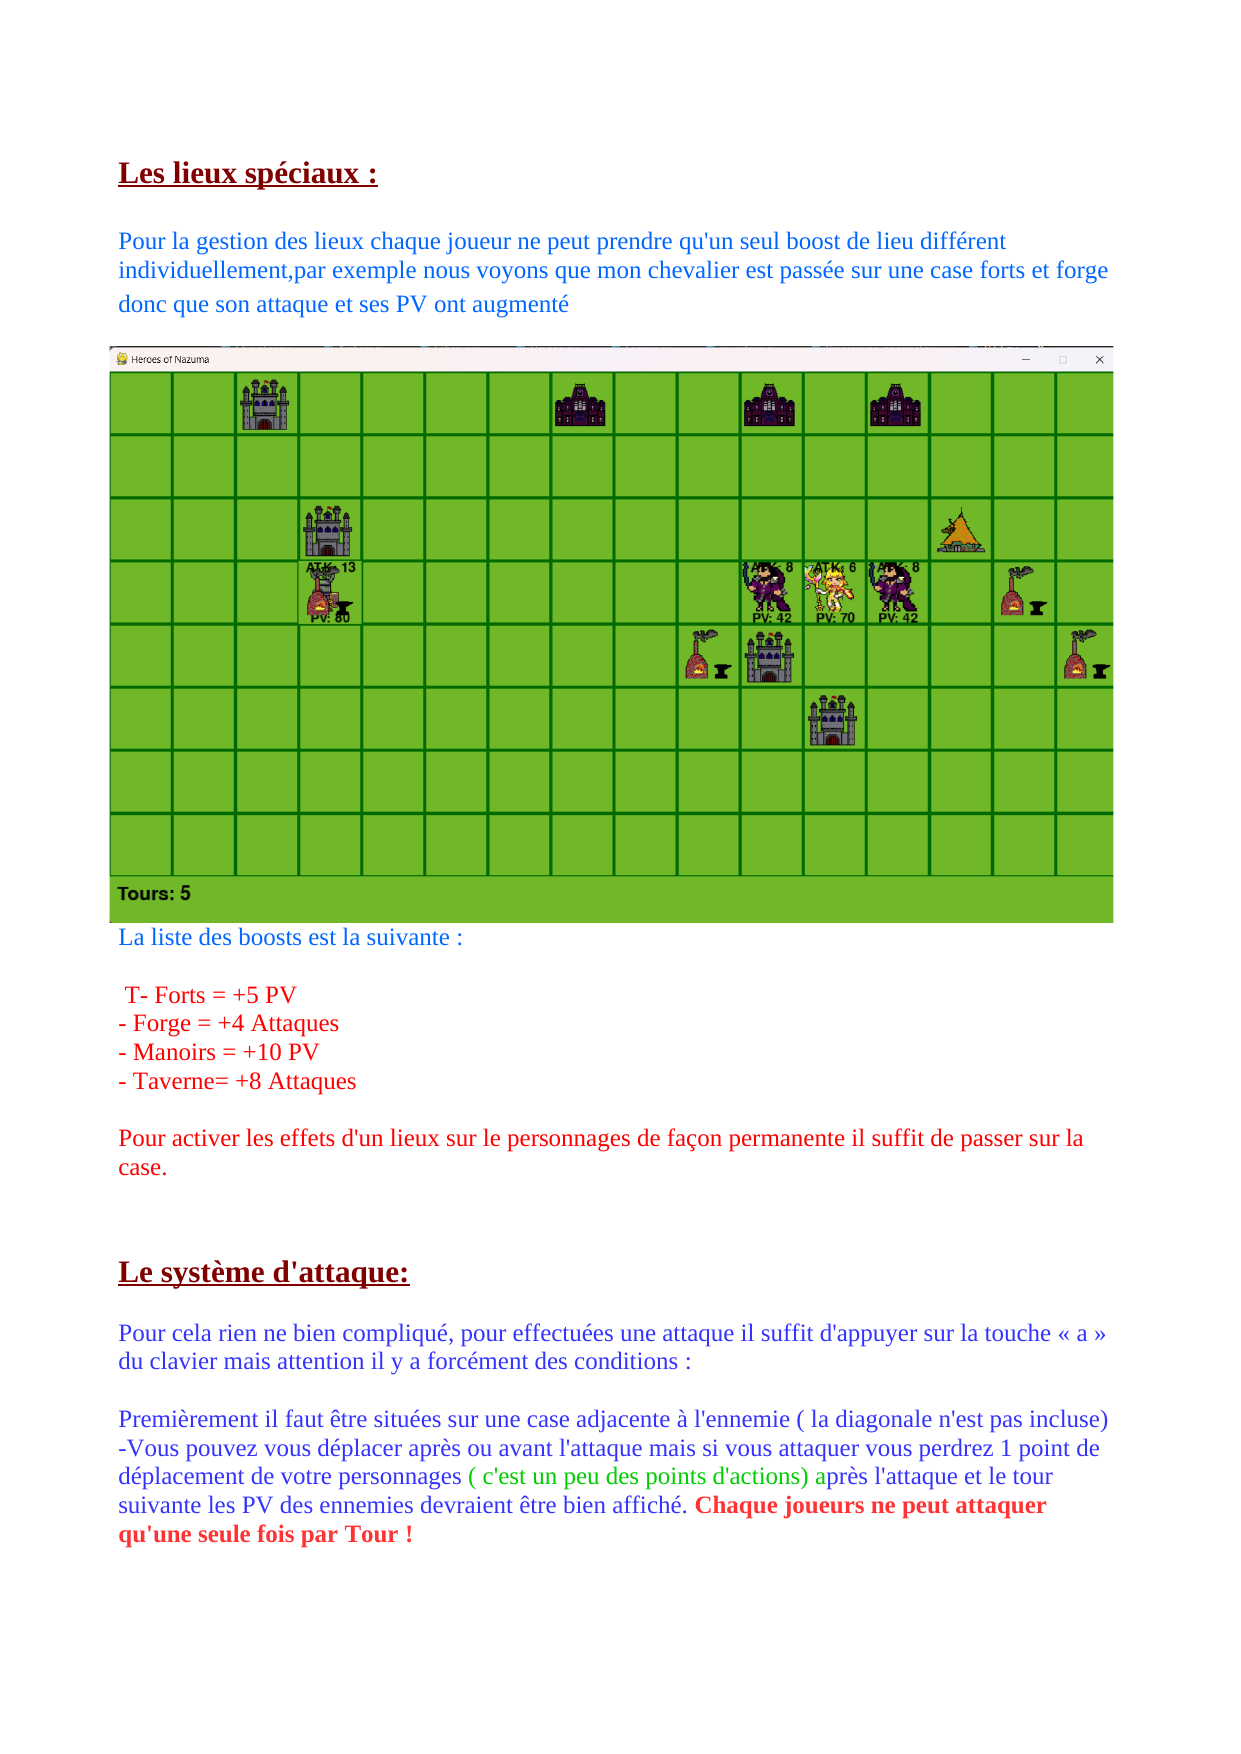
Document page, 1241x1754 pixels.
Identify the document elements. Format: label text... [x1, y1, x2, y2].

text - Taverne= +8 Attaques [118, 1066, 1122, 1095]
text Pour la gestion des lieux chaque joueur ne peut prendre qu'un seul boost de lieu différent individuellement,par exemple nous voyons que mon chevalier est passée sur une case forts et forge donc que son attaque et ses PV ont augmenté [118, 226, 1122, 319]
text Premièrement il faut être situées sur une case adjacente à l'ennemie ( la diagonale n'est pas incluse) [118, 1404, 1122, 1433]
text Pour activer les effets d'un lieux sur le personnages de façon permanente il suffit de passer sur la case. [118, 1123, 1122, 1181]
text La liste des boosts est la suivante : [118, 319, 1122, 951]
text T- Forts = +5 PV [118, 980, 1122, 1008]
picture [109, 346, 1114, 923]
text - Forge = +4 Attaques [118, 1008, 1122, 1037]
text Les lieux spéciaux : [118, 154, 1122, 190]
text Pour cela rien ne bien compliqué, pour effectuées une attaque il suffit d'appuyer sur la touche « a » du clavier mais attention il y a forcément des conditions : [118, 1318, 1122, 1375]
text -Vous pouvez vous déplacer après ou avant l'attaque mais si vous attaquer vous perdrez 1 point de déplacement de votre personnages ( c'est un peu des points d'actions) après l'attaque et le tour suivante les PV des ennemies devraient être bien affiché. Chaque joueurs ne peut attaquer qu'une seule fois par Tour ! [118, 1433, 1122, 1548]
text - Manoirs = +10 PV [118, 1037, 1122, 1066]
text Le système d'attaque: [118, 1253, 1122, 1289]
